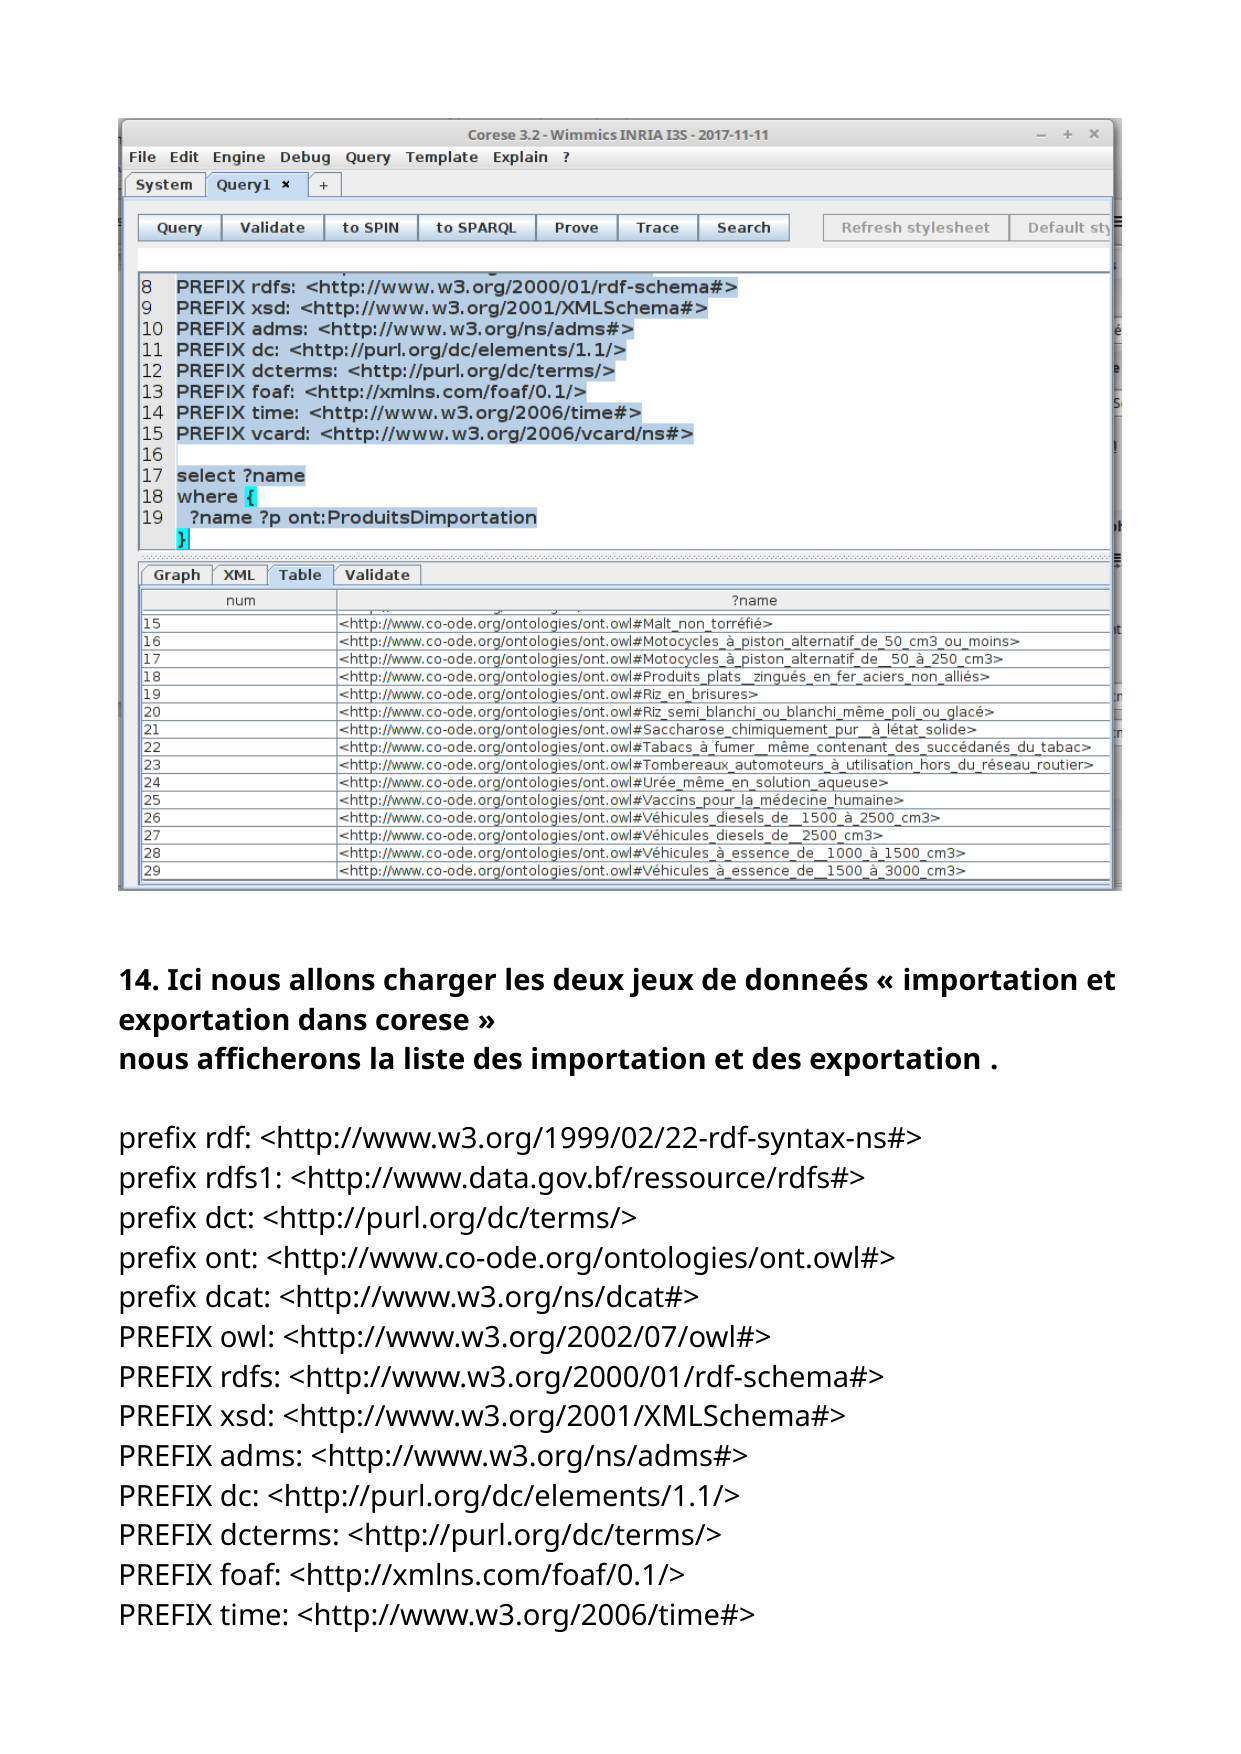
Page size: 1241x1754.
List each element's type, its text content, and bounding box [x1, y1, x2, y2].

text nous afficherons la liste des importation et des exportation . [118, 1038, 1122, 1078]
text PREFIX rdfs: <http://www.w3.org/2000/01/rdf-schema#> [118, 1356, 1122, 1396]
text prefix rdfs1: <http://www.data.gov.bf/ressource/rdfs#> [118, 1157, 1122, 1197]
text prefix dct: <http://purl.org/dc/terms/> [118, 1197, 1122, 1237]
text PREFIX xsd: <http://www.w3.org/2001/XMLSchema#> [118, 1396, 1122, 1435]
text prefix dcat: <http://www.w3.org/ns/dcat#> [118, 1277, 1122, 1316]
text PREFIX dc: <http://purl.org/dc/elements/1.1/> [118, 1475, 1122, 1515]
text PREFIX time: <http://www.w3.org/2006/time#> [118, 1594, 1122, 1634]
text prefix ont: <http://www.co-ode.org/ontologies/ont.owl#> [118, 1237, 1122, 1277]
text PREFIX dcterms: <http://purl.org/dc/terms/> [118, 1515, 1122, 1554]
text PREFIX adms: <http://www.w3.org/ns/adms#> [118, 1435, 1122, 1475]
text 14. Ici nous allons charger les deux jeux de donneés « importation et exportation dans corese » [118, 959, 1122, 1038]
text prefix rdf: <http://www.w3.org/1999/02/22-rdf-syntax-ns#> [118, 1118, 1122, 1157]
text PREFIX owl: <http://www.w3.org/2002/07/owl#> [118, 1316, 1122, 1356]
text PREFIX foaf: <http://xmlns.com/foaf/0.1/> [118, 1554, 1122, 1594]
